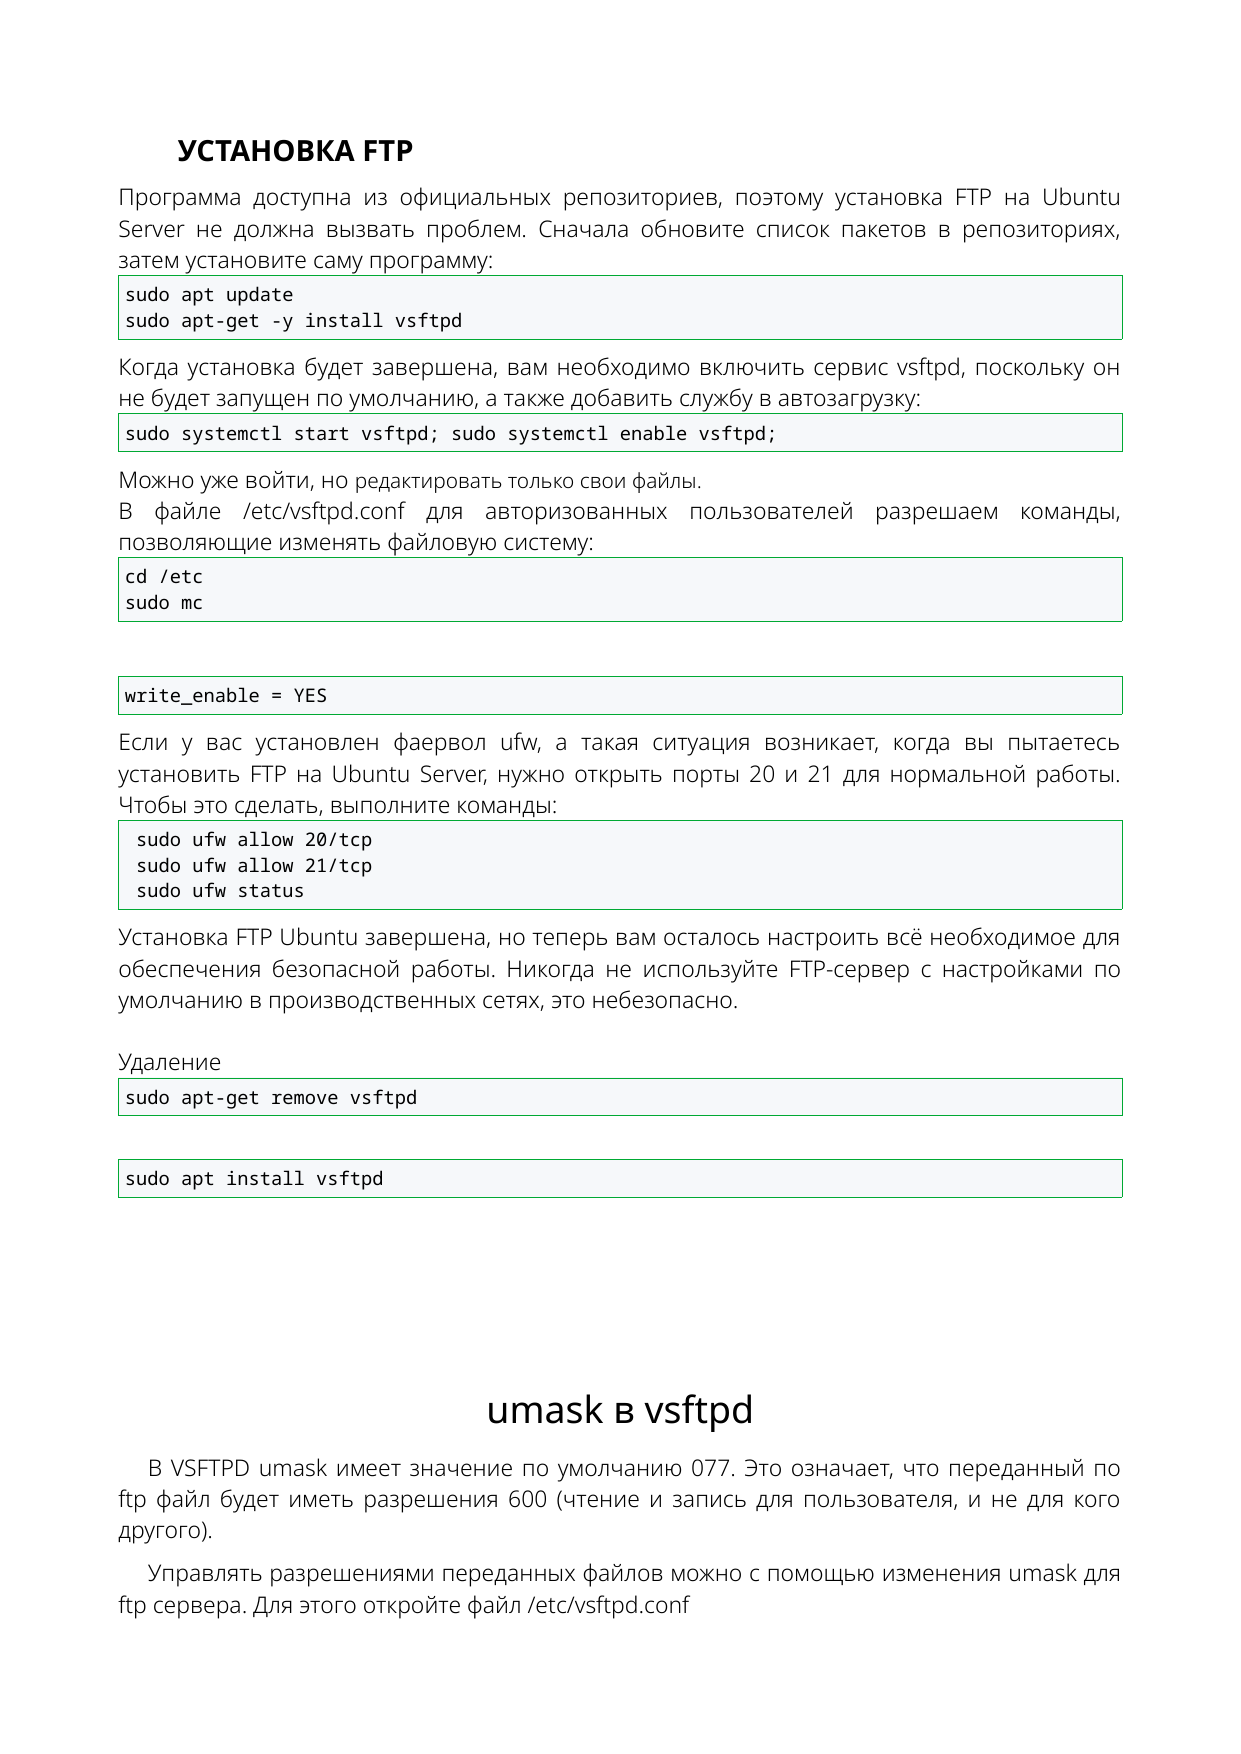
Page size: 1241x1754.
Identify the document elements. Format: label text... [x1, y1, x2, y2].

text sudo ufw status [119, 871, 1122, 909]
subtitle УСТАНОВКА FTP [177, 130, 1122, 169]
text sudo ufw allow 20/tcp [119, 821, 1122, 846]
text Установка FTP Ubuntu завершена, но теперь вам осталось настроить всё необходимое для обеспечения безопасной работы. Никогда не используйте FTP-сервер с настройками по умолчанию в производственных сетях, это небезопасно. [118, 921, 1122, 1015]
text cd /etc [119, 558, 1122, 583]
text sudo apt-get remove vsftpd [119, 1079, 1122, 1115]
text sudo systemctl start vsftpd; sudo systemctl enable vsftpd; [119, 414, 1122, 451]
text Можно уже войти, но редактировать только свои файлы. [118, 463, 1122, 495]
text В файле /etc/vsftpd.conf для авторизованных пользователей разрешаем команды, позволяющие изменять файловую систему: [118, 495, 1122, 557]
text sudo ufw allow 21/tcp [119, 846, 1122, 871]
text sudo mc [119, 583, 1122, 621]
text write_enable = YES [119, 677, 1122, 714]
text Удаление [118, 1046, 1122, 1077]
subtitle umask в vsftpd [118, 1383, 1122, 1434]
text Если у вас установлен фаервол ufw, а такая ситуация возникает, когда вы пытаетесь установить FTP на Ubuntu Server, нужно открыть порты 20 и 21 для нормальной работы. Чтобы это сделать, выполните команды: [118, 726, 1122, 820]
text sudo apt update [119, 276, 1122, 301]
text sudo apt install vsftpd [119, 1160, 1122, 1197]
text sudo apt-get -y install vsftpd [119, 301, 1122, 339]
text В VSFTPD umask имеет значение по умолчанию 077. Это означает, что переданный по ftp файл будет иметь разрешения 600 (чтение и запись для пользователя, и не для кого другого). [118, 1452, 1122, 1546]
text Программа доступна из официальных репозиториев, поэтому установка FTP на Ubuntu Server не должна вызвать проблем. Сначала обновите список пакетов в репозиториях, затем установите саму программу: [118, 181, 1122, 275]
text Управлять разрешениями переданных файлов можно с помощью изменения umask для ftp сервера. Для этого откройте файл /etc/vsftpd.conf [118, 1557, 1122, 1620]
text Когда установка будет завершена, вам необходимо включить сервис vsftpd, поскольку он не будет запущен по умолчанию, а также добавить службу в автозагрузку: [118, 351, 1122, 413]
